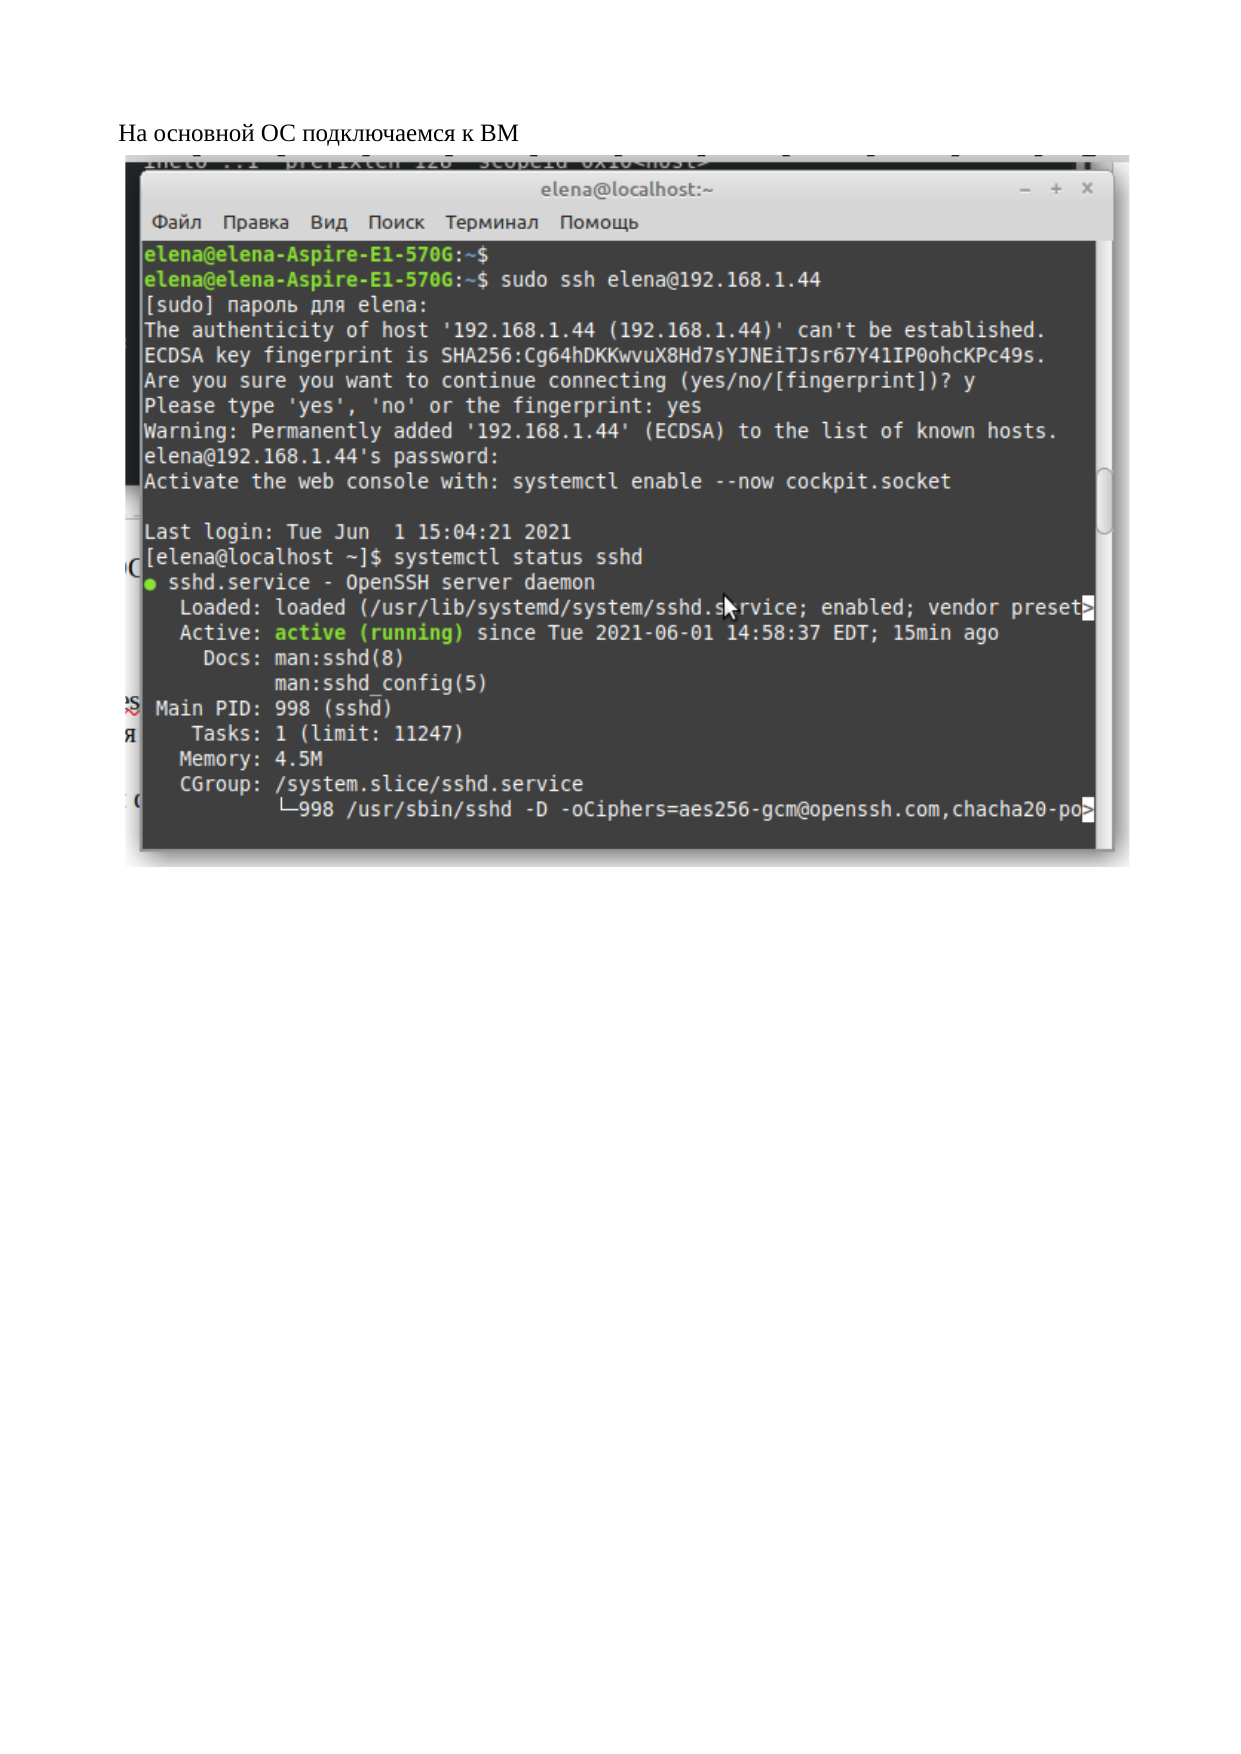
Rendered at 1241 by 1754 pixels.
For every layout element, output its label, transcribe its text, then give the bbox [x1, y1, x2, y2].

picture [125, 155, 1130, 867]
text На основной ОС подключаемся к ВМ [118, 118, 1122, 147]
